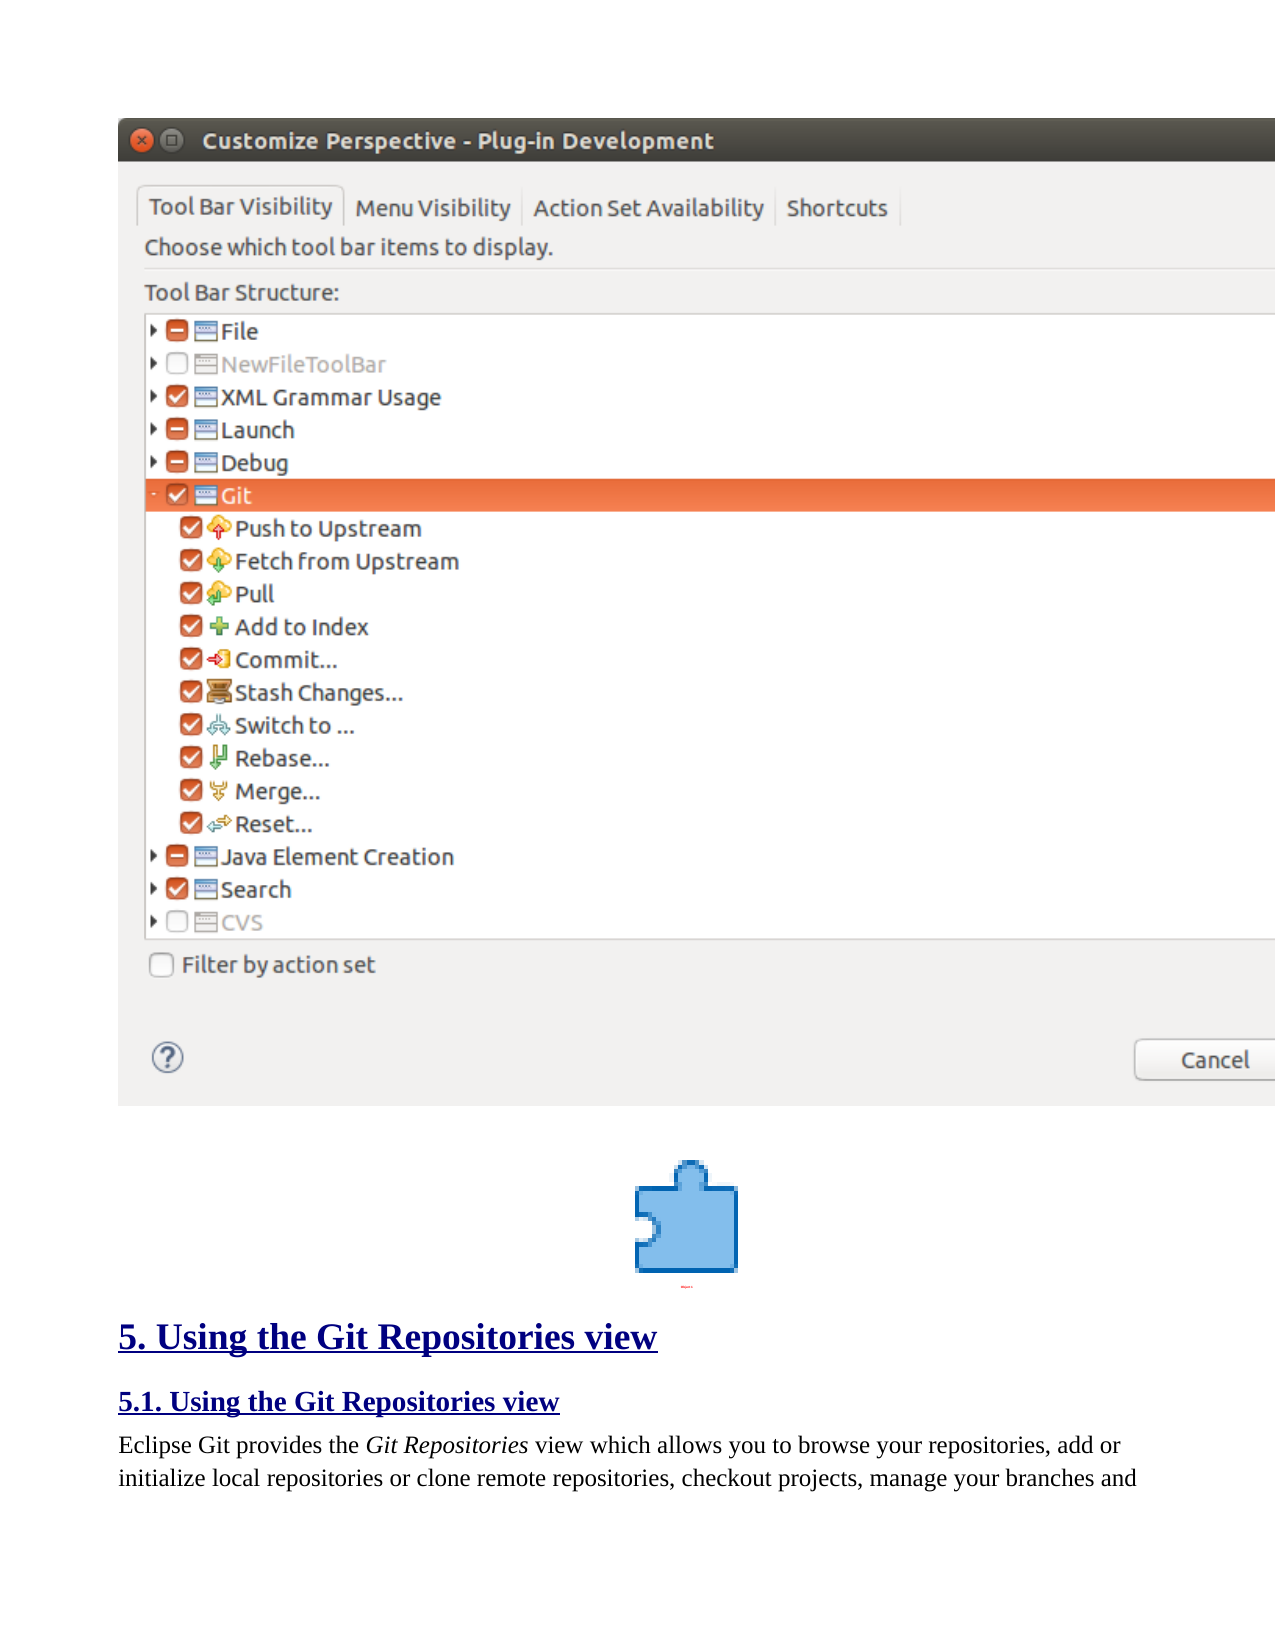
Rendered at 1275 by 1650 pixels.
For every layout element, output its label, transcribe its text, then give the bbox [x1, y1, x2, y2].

subtitle 5. Using the Git Repositories view [118, 1314, 1157, 1357]
picture [118, 118, 1275, 1106]
text Eclipse Git provides the Git Repositories view which allows you to browse your repositories, add or initialize local repositories or clone remote repositories, checkout projects, manage your branches and [118, 1430, 1157, 1492]
subtitle 5.1. Using the Git Repositories view [118, 1384, 1157, 1418]
